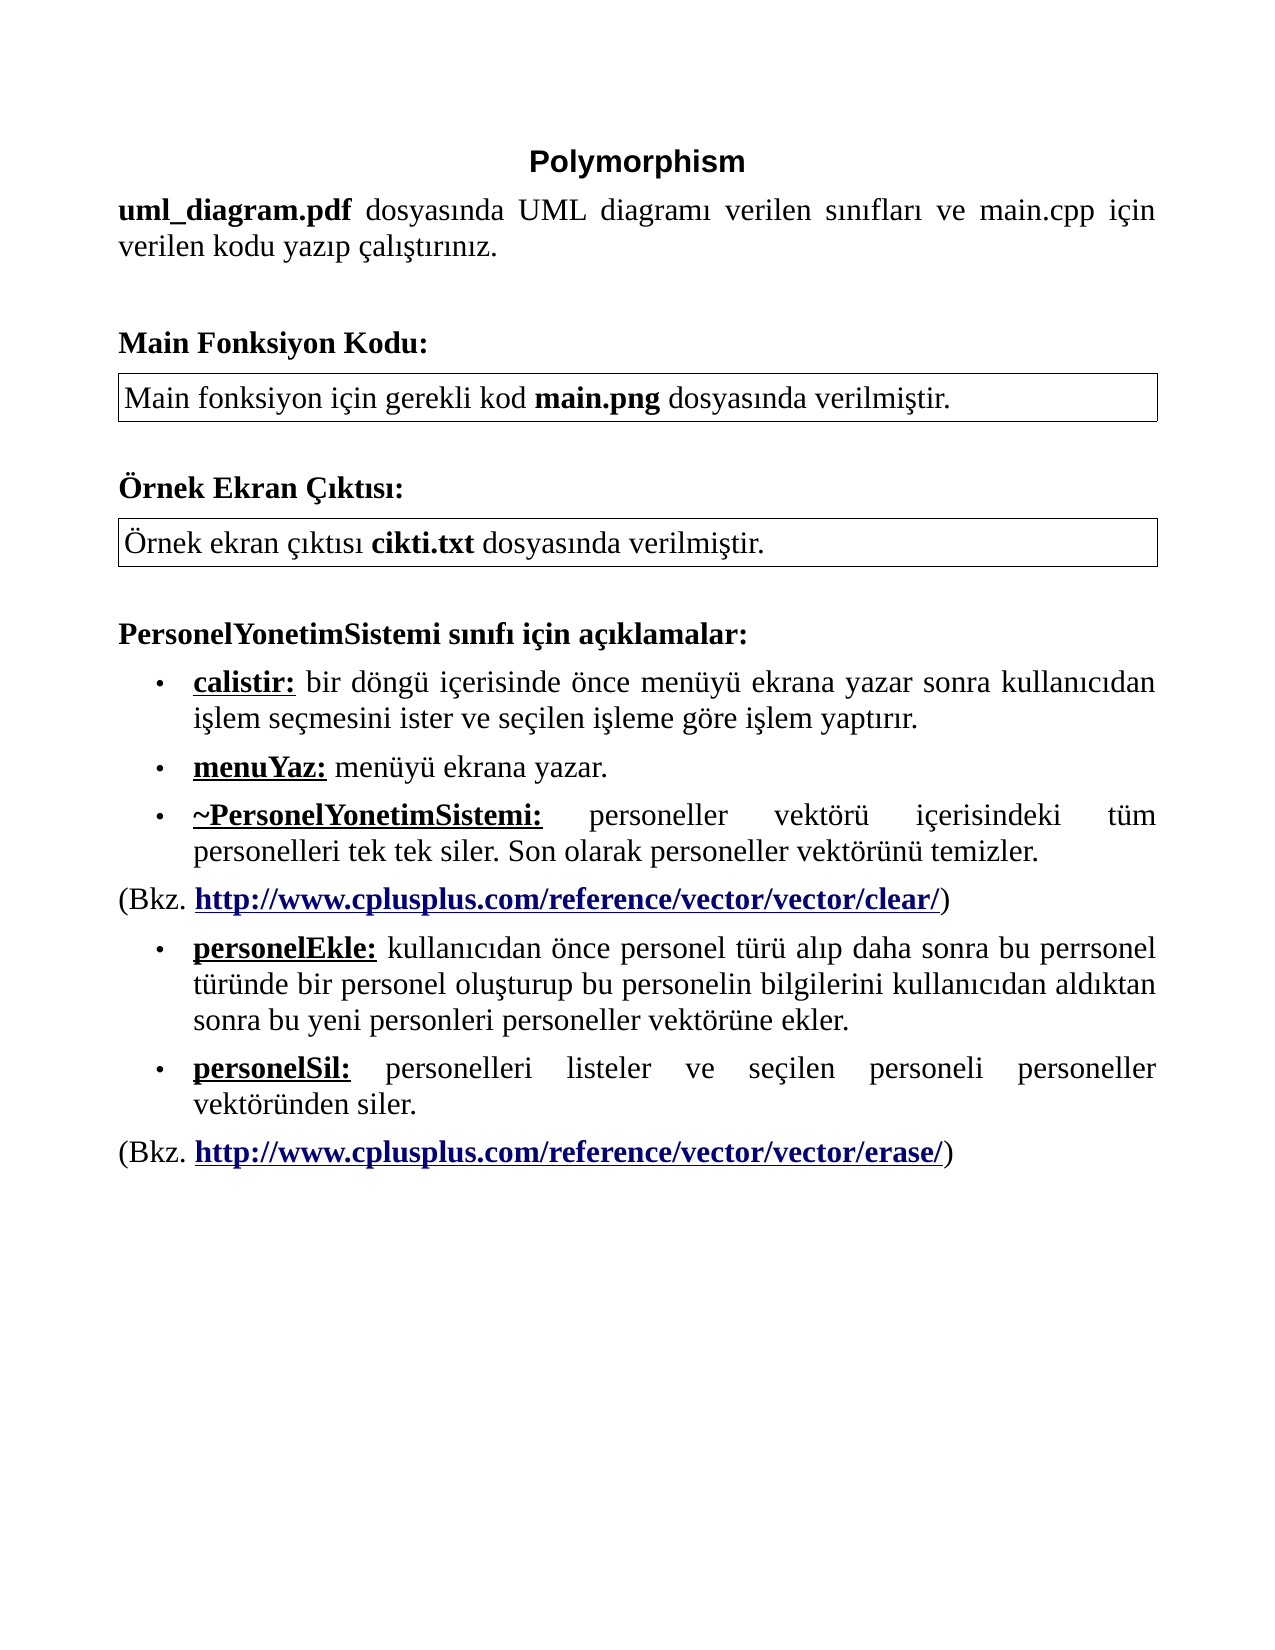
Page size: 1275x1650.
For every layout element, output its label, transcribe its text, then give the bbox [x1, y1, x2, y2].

list menuYaz: menüyü ekrana yazar. [156, 748, 1157, 784]
list calistir: bir döngü içerisinde önce menüyü ekrana yazar sonra kullanıcıdan işlem seçmesini ister ve seçilen işleme göre işlem yaptırır. [156, 663, 1157, 735]
text Polymorphism [118, 143, 1157, 179]
text (Bkz. http://www.cplusplus.com/reference/vector/vector/clear/) [118, 881, 1157, 917]
text Main Fonksiyon Kodu: [118, 324, 1157, 360]
text uml_diagram.pdf dosyasında UML diagramı verilen sınıfları ve main.cpp için verilen kodu yazıp çalıştırınız. [118, 192, 1157, 263]
table_header Main fonksiyon için gerekli kod main.png dosyasında verilmiştir. [119, 374, 1157, 421]
list ~PersonelYonetimSistemi: personeller vektörü içerisindeki tüm personelleri tek tek siler. Son olarak personeller vektörünü temizler. [156, 796, 1157, 868]
text PersonelYonetimSistemi sınıfı için açıklamalar: [118, 615, 1157, 651]
text Örnek Ekran Çıktısı: [118, 470, 1157, 506]
text (Bkz. http://www.cplusplus.com/reference/vector/vector/erase/) [118, 1134, 1157, 1170]
list personelEkle: kullanıcıdan önce personel türü alıp daha sonra bu perrsonel türünde bir personel oluşturup bu personelin bilgilerini kullanıcıdan aldıktan sonra bu yeni personleri personeller vektörüne ekler. [156, 929, 1157, 1037]
table_header Örnek ekran çıktısı cikti.txt dosyasında verilmiştir. [119, 519, 1157, 566]
list personelSil: personelleri listeler ve seçilen personeli personeller vektöründen siler. [156, 1049, 1157, 1121]
